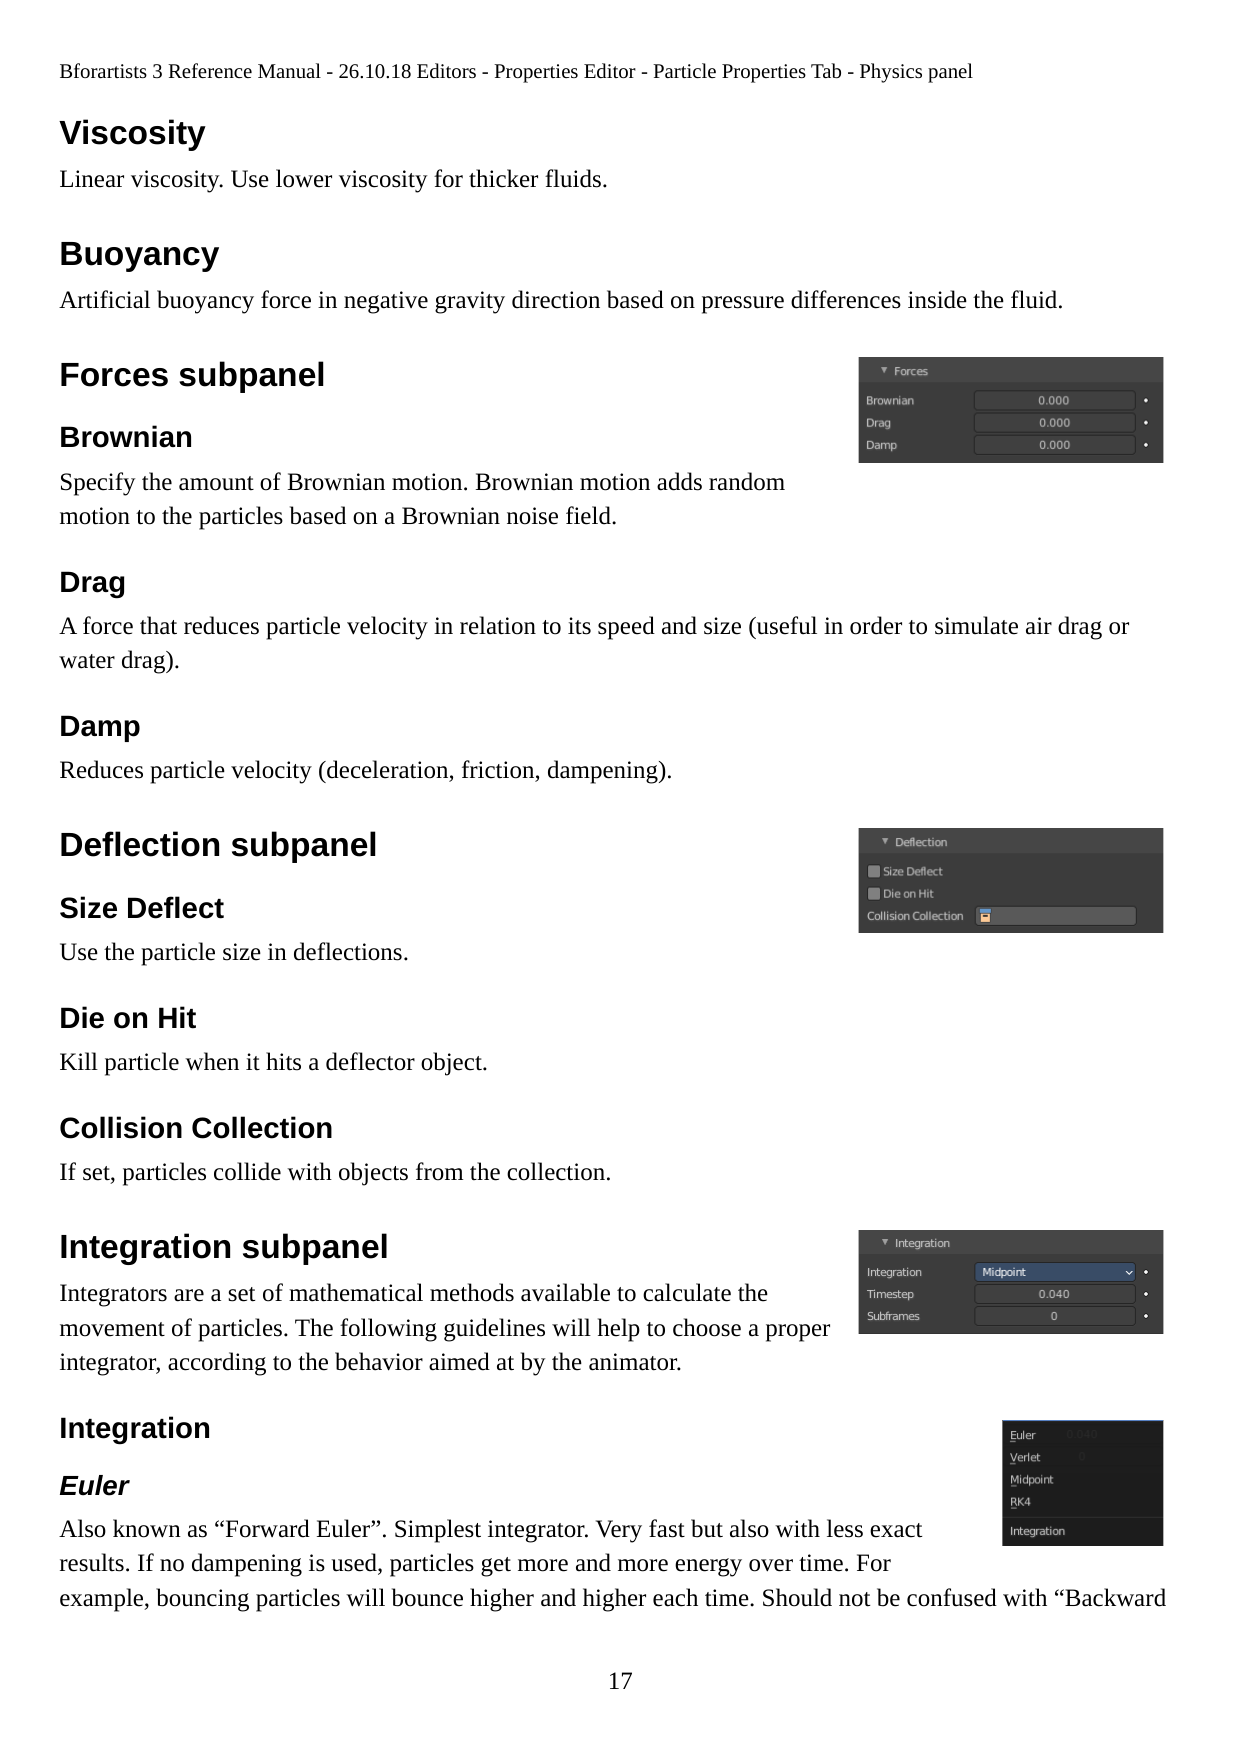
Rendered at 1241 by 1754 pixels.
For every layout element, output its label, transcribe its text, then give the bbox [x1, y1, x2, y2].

text If set, particles collide with objects from the collection. [59, 1157, 1181, 1186]
subtitle Drag [59, 565, 1181, 598]
text Kill particle when it hits a deflector object. [59, 1047, 1181, 1076]
picture [858, 1230, 1164, 1334]
subtitle Damp [59, 709, 1181, 743]
text Linear viscosity. Use lower viscosity for thicker fluids. [59, 164, 1181, 192]
text Also known as “Forward Euler”. Simplest integrator. Very fast but also with less exact results. If no dampening is used, particles get more and more energy over time. For example, bouncing particles will bounce higher and higher each time. Should not be confused with “Backward [59, 1514, 1181, 1612]
subtitle Integration subpanel [59, 1227, 1181, 1266]
text Integrators are a set of mathematical methods available to calculate the movement of particles. The following guidelines will help to choose a proper integrator, according to the behavior aimed at by the animator. [59, 1278, 1181, 1376]
picture [858, 357, 1164, 463]
text Reduces particle velocity (deceleration, friction, dampening). [59, 755, 1181, 784]
subtitle Deflection subpanel [59, 825, 1181, 864]
subtitle [1164, 891, 1181, 925]
text Specify the amount of Brownian motion. Brownian motion adds random motion to the particles based on a Brownian noise field. [59, 467, 1181, 530]
subtitle Collision Collection [59, 1111, 1181, 1144]
picture [858, 828, 1164, 933]
subtitle [1164, 1469, 1181, 1501]
text Use the particle size in deflections. [59, 937, 1181, 966]
text A force that reduces particle velocity in relation to its speed and size (useful in order to simulate air drag or water drag). [59, 611, 1181, 674]
subtitle Viscosity [59, 113, 1181, 151]
subtitle Forces subpanel [59, 355, 1181, 393]
subtitle Euler [59, 1469, 1002, 1501]
subtitle Size Deflect [59, 891, 858, 925]
text Artificial buoyancy force in negative gravity direction based on pressure differences inside the fluid. [59, 285, 1181, 313]
subtitle Die on Hit [59, 1001, 1181, 1035]
subtitle Buoyancy [59, 234, 1181, 272]
subtitle Brownian [59, 420, 858, 454]
picture [1002, 1420, 1164, 1546]
subtitle [1164, 420, 1181, 454]
subtitle Integration [59, 1411, 1181, 1444]
